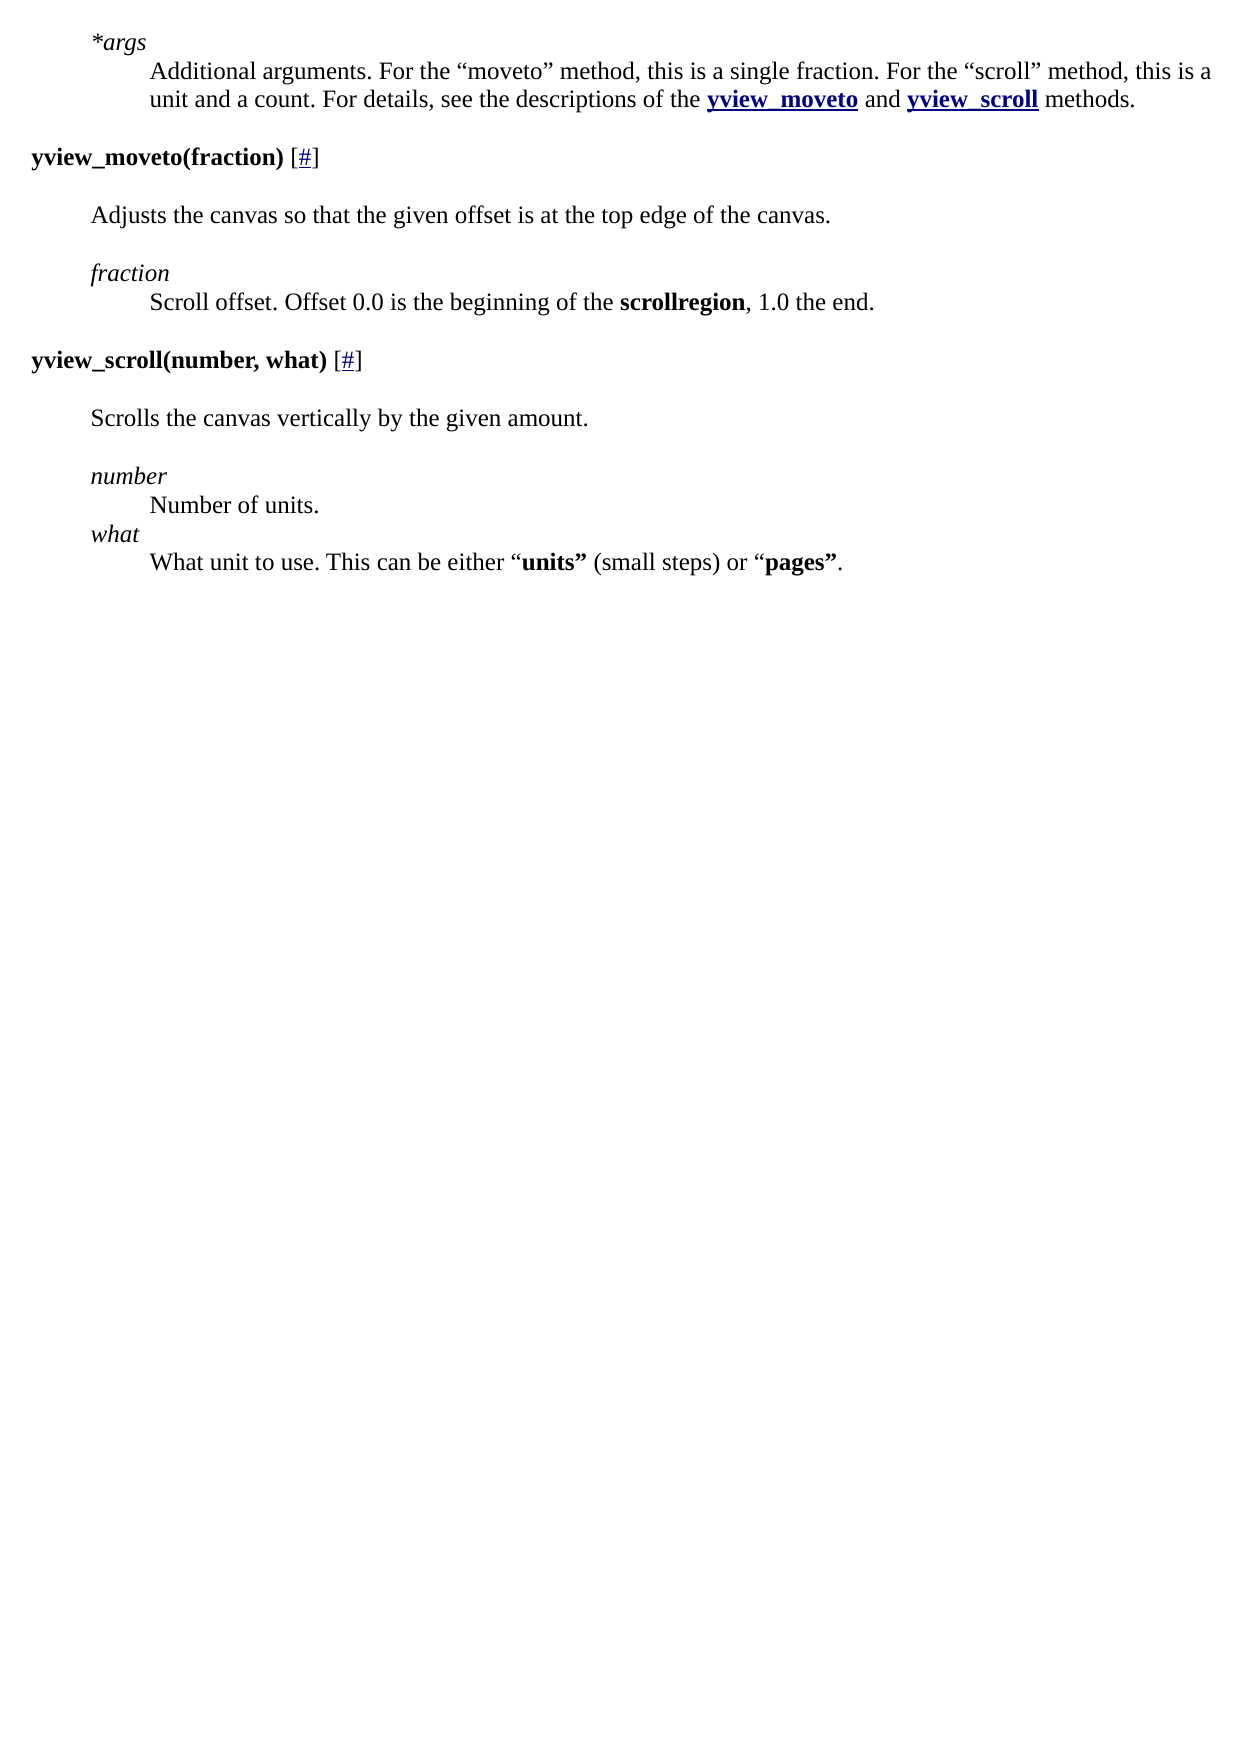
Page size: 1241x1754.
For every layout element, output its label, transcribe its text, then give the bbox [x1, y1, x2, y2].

list Additional arguments. For the “moveto” method, this is a single fraction. For the “scroll” method, this is a unit and a count. For details, see the descriptions of the yview_moveto and yview_scroll methods. [149, 56, 1212, 113]
subtitle number [90, 461, 1212, 490]
list What unit to use. This can be either “units” (small steps) or “pages”. [149, 547, 1212, 576]
subtitle yview_scroll(number, what) [#] [31, 345, 1212, 373]
subtitle fraction [90, 258, 1212, 287]
subtitle *args [90, 27, 1212, 56]
subtitle what [90, 519, 1212, 547]
list Scrolls the canvas vertically by the given amount. [90, 403, 1212, 432]
subtitle yview_moveto(fraction) [#] [31, 142, 1212, 171]
list Adjusts the canvas so that the given offset is at the top edge of the canvas. [90, 200, 1212, 229]
list Scroll offset. Offset 0.0 is the beginning of the scrollregion, 1.0 the end. [149, 287, 1212, 316]
list Number of units. [149, 490, 1212, 519]
